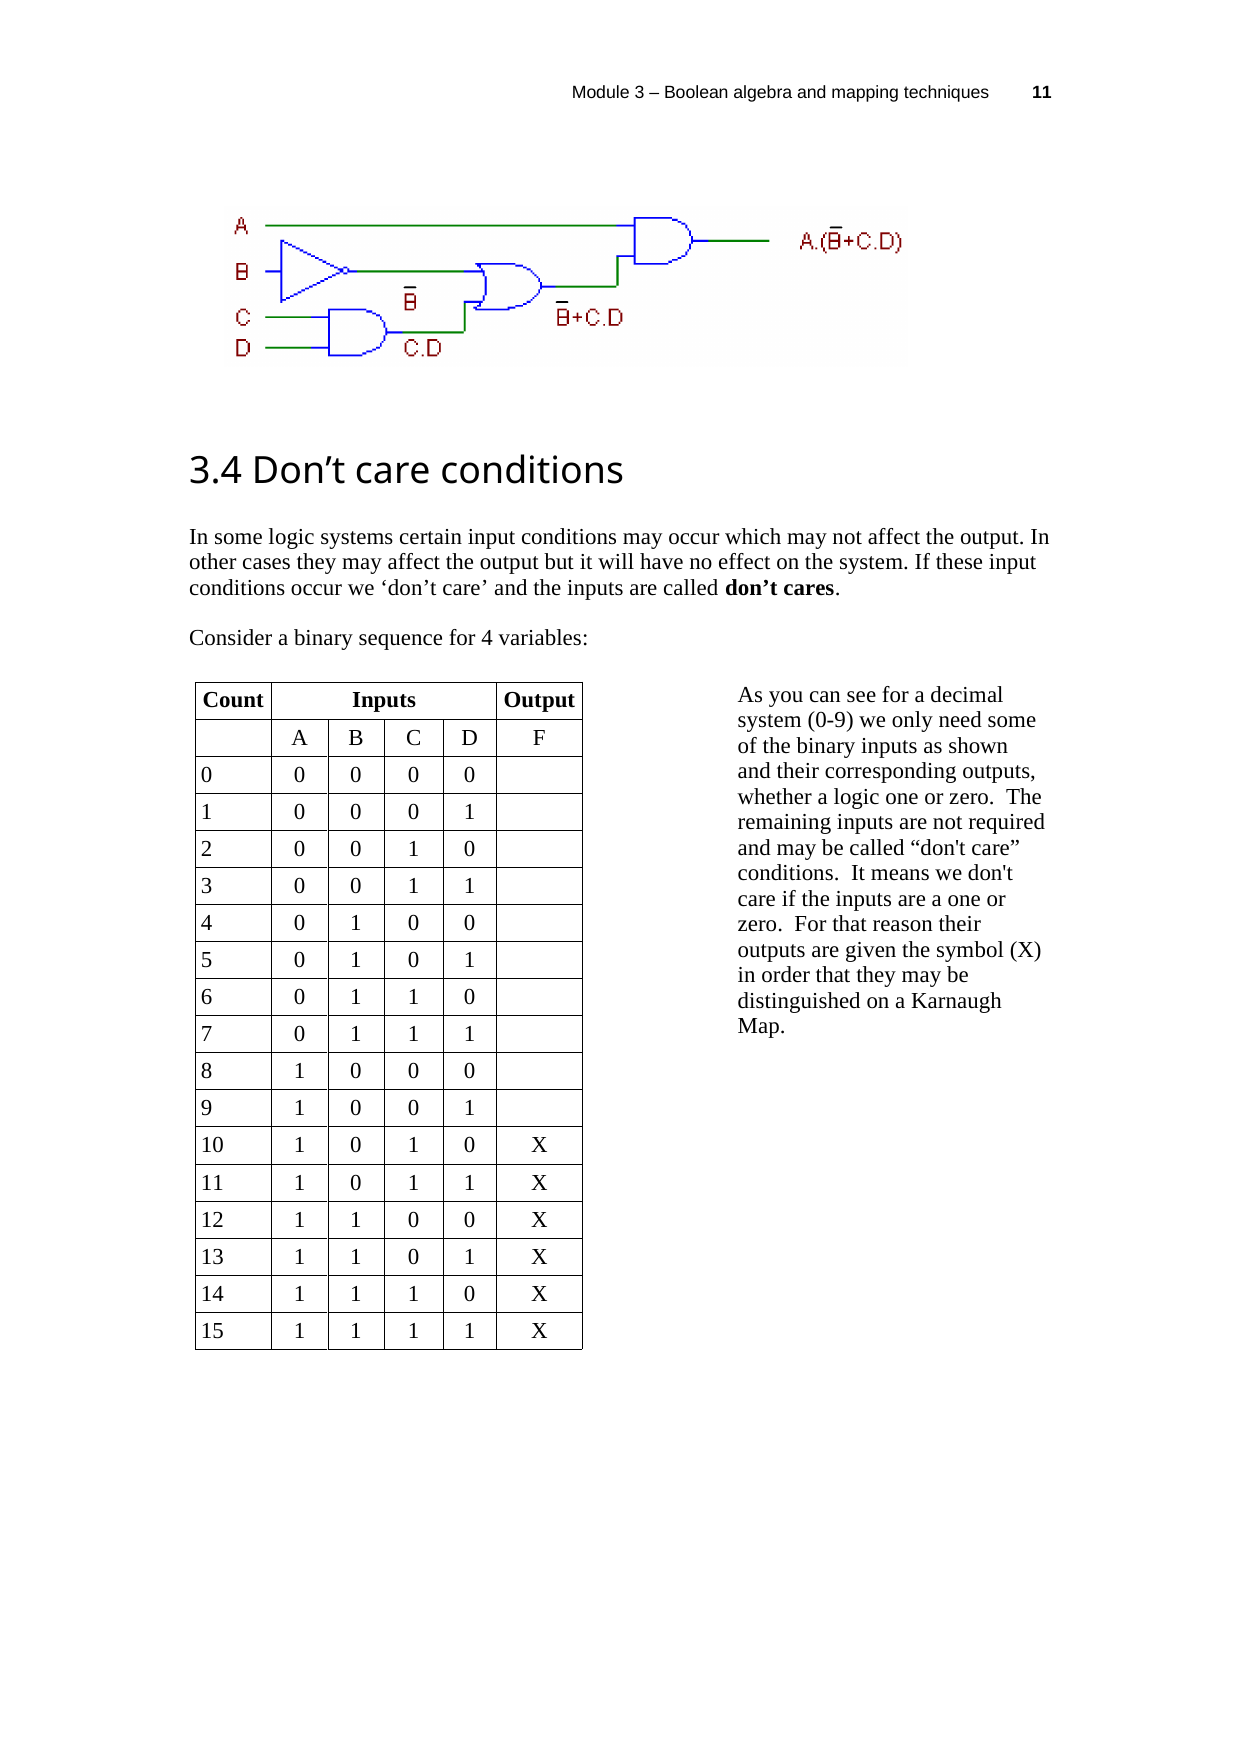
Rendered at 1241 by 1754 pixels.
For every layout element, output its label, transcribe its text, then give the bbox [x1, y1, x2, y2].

table_cell 1 [444, 794, 496, 830]
table_cell 0 [329, 1127, 384, 1164]
table_cell [497, 831, 582, 867]
table_cell [497, 942, 582, 978]
table_cell [497, 1053, 582, 1089]
table_cell 0 [329, 794, 384, 830]
table_cell X [497, 1202, 582, 1238]
table_cell 0 [196, 757, 271, 793]
table_header Output [497, 683, 582, 719]
table_cell 11 [196, 1165, 271, 1201]
table_cell 1 [385, 979, 443, 1015]
table_cell 7 [196, 1016, 271, 1052]
table_cell 0 [329, 757, 384, 793]
table_cell C [385, 720, 443, 756]
table_cell X [497, 1239, 582, 1275]
table_cell 1 [444, 1090, 496, 1126]
table_cell [196, 720, 271, 756]
table_header As you can see for a decimal system (0-9) we only need some of the binary inputs as shown and their corresponding outputs, whether a logic one or zero. The remaining inputs are not required and may be called “don't care” conditions. It means we don't care if the inputs are a one or zero. For that reason their outputs are given the symbol (X) in order that they may be distinguished on a Karnaugh Map. [732, 676, 1051, 1380]
table_cell 1 [272, 1127, 327, 1164]
table_cell [497, 905, 582, 941]
table_cell 0 [444, 1053, 496, 1089]
table_cell 4 [196, 905, 271, 941]
table_cell 0 [444, 831, 496, 867]
text Consider a binary sequence for 4 variables: [189, 625, 1051, 651]
table_cell 8 [196, 1053, 271, 1089]
table_header Count [196, 683, 271, 719]
table_cell 0 [444, 1202, 496, 1238]
table_cell 6 [196, 979, 271, 1015]
table_cell D [444, 720, 496, 756]
table_cell 0 [272, 979, 327, 1015]
table_cell 1 [444, 1313, 496, 1349]
table_cell 0 [385, 757, 443, 793]
text In some logic systems certain input conditions may occur which may not affect the output. In other cases they may affect the output but it will have no effect on the system. If these input conditions occur we ‘don’t care’ and the inputs are called don’t cares. [189, 524, 1051, 600]
table_cell 1 [329, 1016, 384, 1052]
table_cell 0 [329, 868, 384, 904]
table_cell 1 [385, 868, 443, 904]
table_cell 1 [329, 1202, 384, 1238]
table_cell B [329, 720, 384, 756]
table_cell [497, 868, 582, 904]
table_cell 3 [196, 868, 271, 904]
table_cell 0 [444, 1276, 496, 1312]
table_cell 0 [329, 1090, 384, 1126]
table_cell 13 [196, 1239, 271, 1275]
table_cell 9 [196, 1090, 271, 1126]
table_cell X [497, 1313, 582, 1349]
table_cell 0 [385, 794, 443, 830]
table_cell 1 [272, 1090, 327, 1126]
table_cell [497, 757, 582, 793]
table_cell 0 [272, 757, 327, 793]
table_cell 0 [385, 1053, 443, 1089]
table_cell 1 [385, 1127, 443, 1164]
table_cell 1 [385, 831, 443, 867]
table_cell 1 [329, 1239, 384, 1275]
table_cell 5 [196, 942, 271, 978]
table_cell 0 [329, 831, 384, 867]
table_cell 1 [272, 1239, 327, 1275]
table_cell 1 [385, 1313, 443, 1349]
table_cell 0 [385, 1202, 443, 1238]
table_cell 0 [385, 1239, 443, 1275]
table_cell 0 [385, 1090, 443, 1126]
table_cell 0 [272, 905, 327, 941]
table_cell 1 [329, 979, 384, 1015]
table_cell X [497, 1165, 582, 1201]
table_cell 1 [272, 1165, 327, 1201]
table_cell 0 [444, 1127, 496, 1164]
table_cell 1 [272, 1313, 327, 1349]
table_cell 1 [444, 868, 496, 904]
table_header Inputs [272, 683, 496, 719]
table_cell 0 [329, 1053, 384, 1089]
table_cell 14 [196, 1276, 271, 1312]
table_cell 0 [385, 942, 443, 978]
table_cell 1 [444, 1239, 496, 1275]
table_cell 0 [385, 905, 443, 941]
table_cell X [497, 1127, 582, 1164]
table_cell 1 [272, 1276, 327, 1312]
table_cell 1 [444, 1016, 496, 1052]
table_cell 12 [196, 1202, 271, 1238]
table_cell 1 [329, 942, 384, 978]
table_cell 0 [272, 942, 327, 978]
table_header [588, 676, 732, 1380]
table_cell 15 [196, 1313, 271, 1349]
table_cell 0 [272, 868, 327, 904]
table_cell [497, 1090, 582, 1126]
table_cell 2 [196, 831, 271, 867]
picture [224, 206, 909, 367]
table_cell 1 [329, 1313, 384, 1349]
subtitle Don’t care conditions [189, 443, 1051, 494]
table_cell 1 [385, 1276, 443, 1312]
table_cell 0 [272, 794, 327, 830]
table_cell 10 [196, 1127, 271, 1164]
table_header [189, 676, 588, 1380]
table_cell 1 [444, 1165, 496, 1201]
table_cell X [497, 1276, 582, 1312]
table_cell F [497, 720, 582, 756]
table_cell 1 [385, 1016, 443, 1052]
table_cell 0 [272, 831, 327, 867]
table_cell 0 [444, 905, 496, 941]
table_cell 1 [329, 905, 384, 941]
table_cell 1 [329, 1276, 384, 1312]
table_cell [497, 1016, 582, 1052]
table_cell 0 [444, 979, 496, 1015]
table_cell 0 [272, 1016, 327, 1052]
table_cell 0 [444, 757, 496, 793]
table_cell 1 [272, 1202, 327, 1238]
table_cell 1 [385, 1165, 443, 1201]
table_cell 1 [272, 1053, 327, 1089]
table_cell A [272, 720, 327, 756]
table_cell 1 [196, 794, 271, 830]
table_cell 0 [329, 1165, 384, 1201]
table_cell [497, 979, 582, 1015]
table_cell 1 [444, 942, 496, 978]
table_cell [497, 794, 582, 830]
